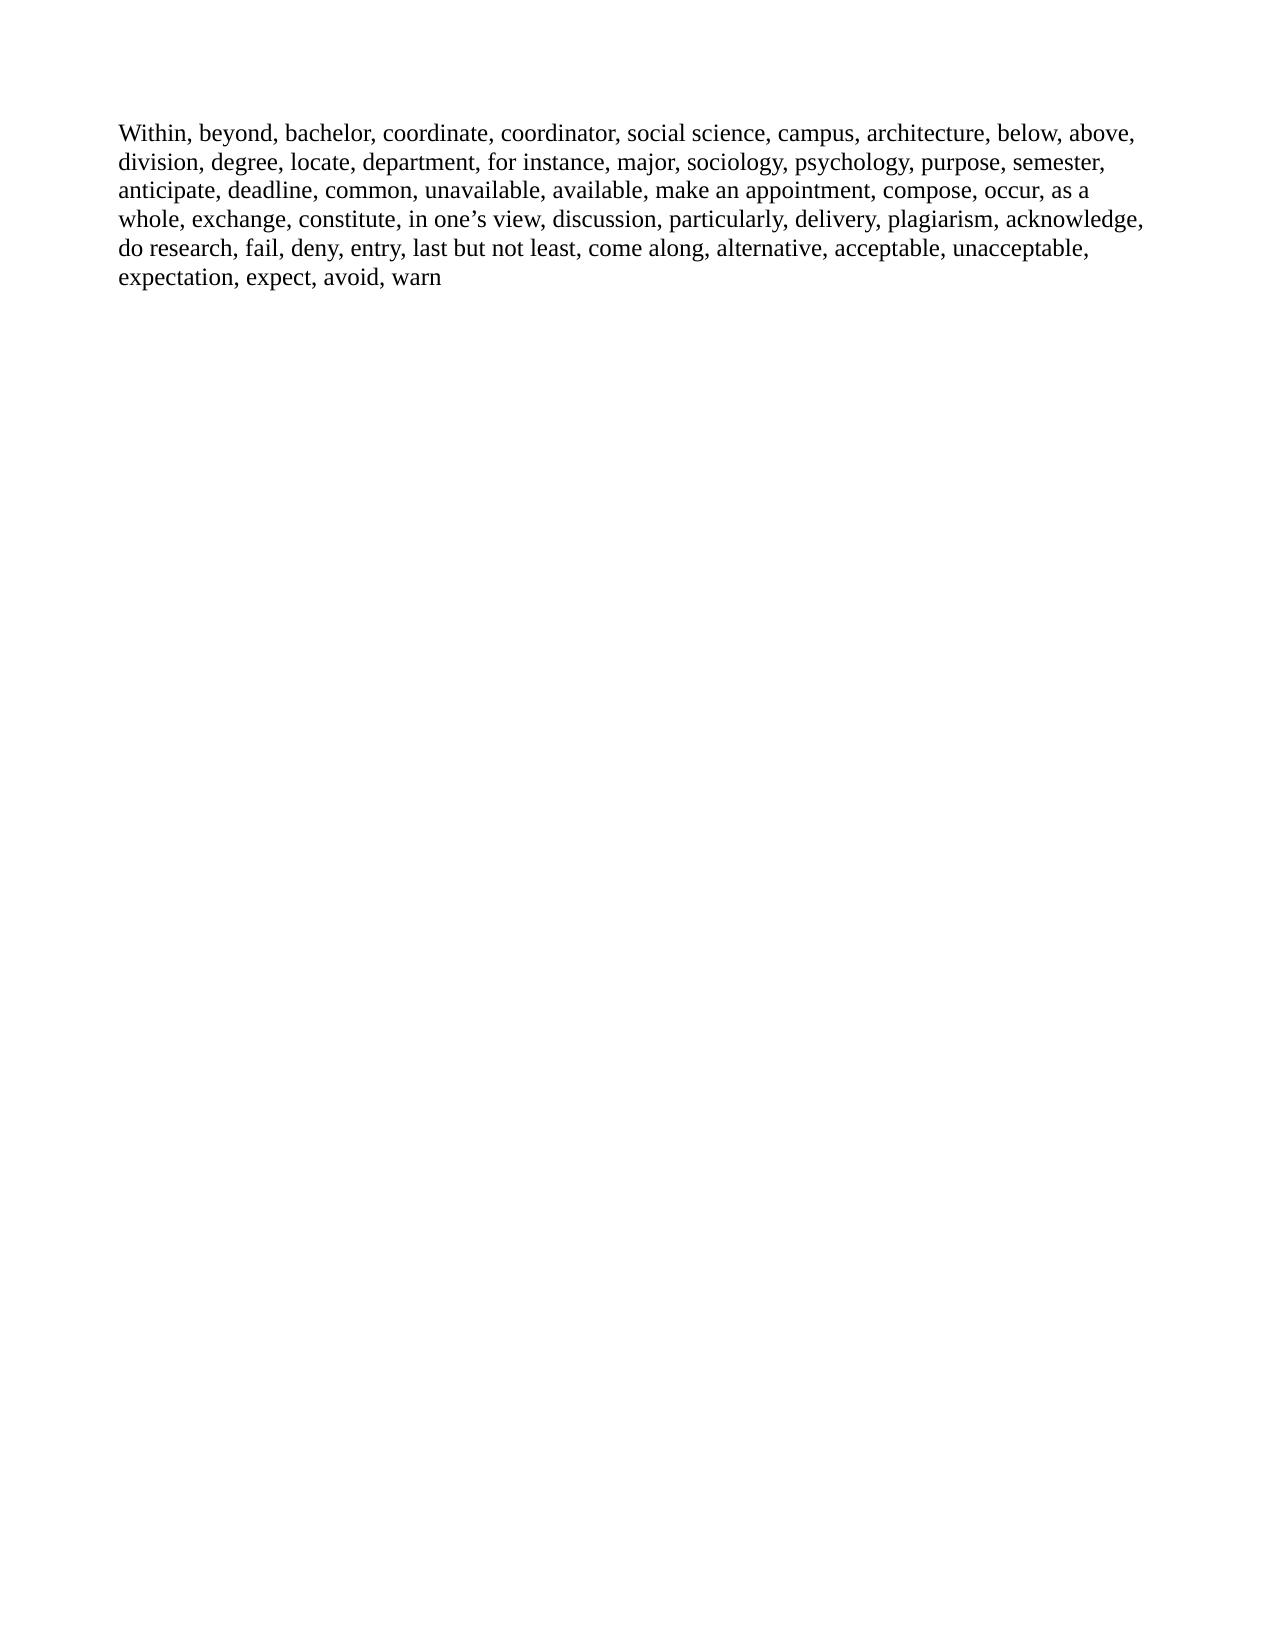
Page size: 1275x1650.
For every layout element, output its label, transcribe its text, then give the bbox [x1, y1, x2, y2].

text Within, beyond, bachelor, coordinate, coordinator, social science, campus, architecture, below, above, division, degree, locate, department, for instance, major, sociology, psychology, purpose, semester, anticipate, deadline, common, unavailable, available, make an appointment, compose, occur, as a whole, exchange, constitute, in one’s view, discussion, particularly, delivery, plagiarism, acknowledge, do research, fail, deny, entry, last but not least, come along, alternative, acceptable, unacceptable, expectation, expect, avoid, warn [118, 118, 1157, 291]
